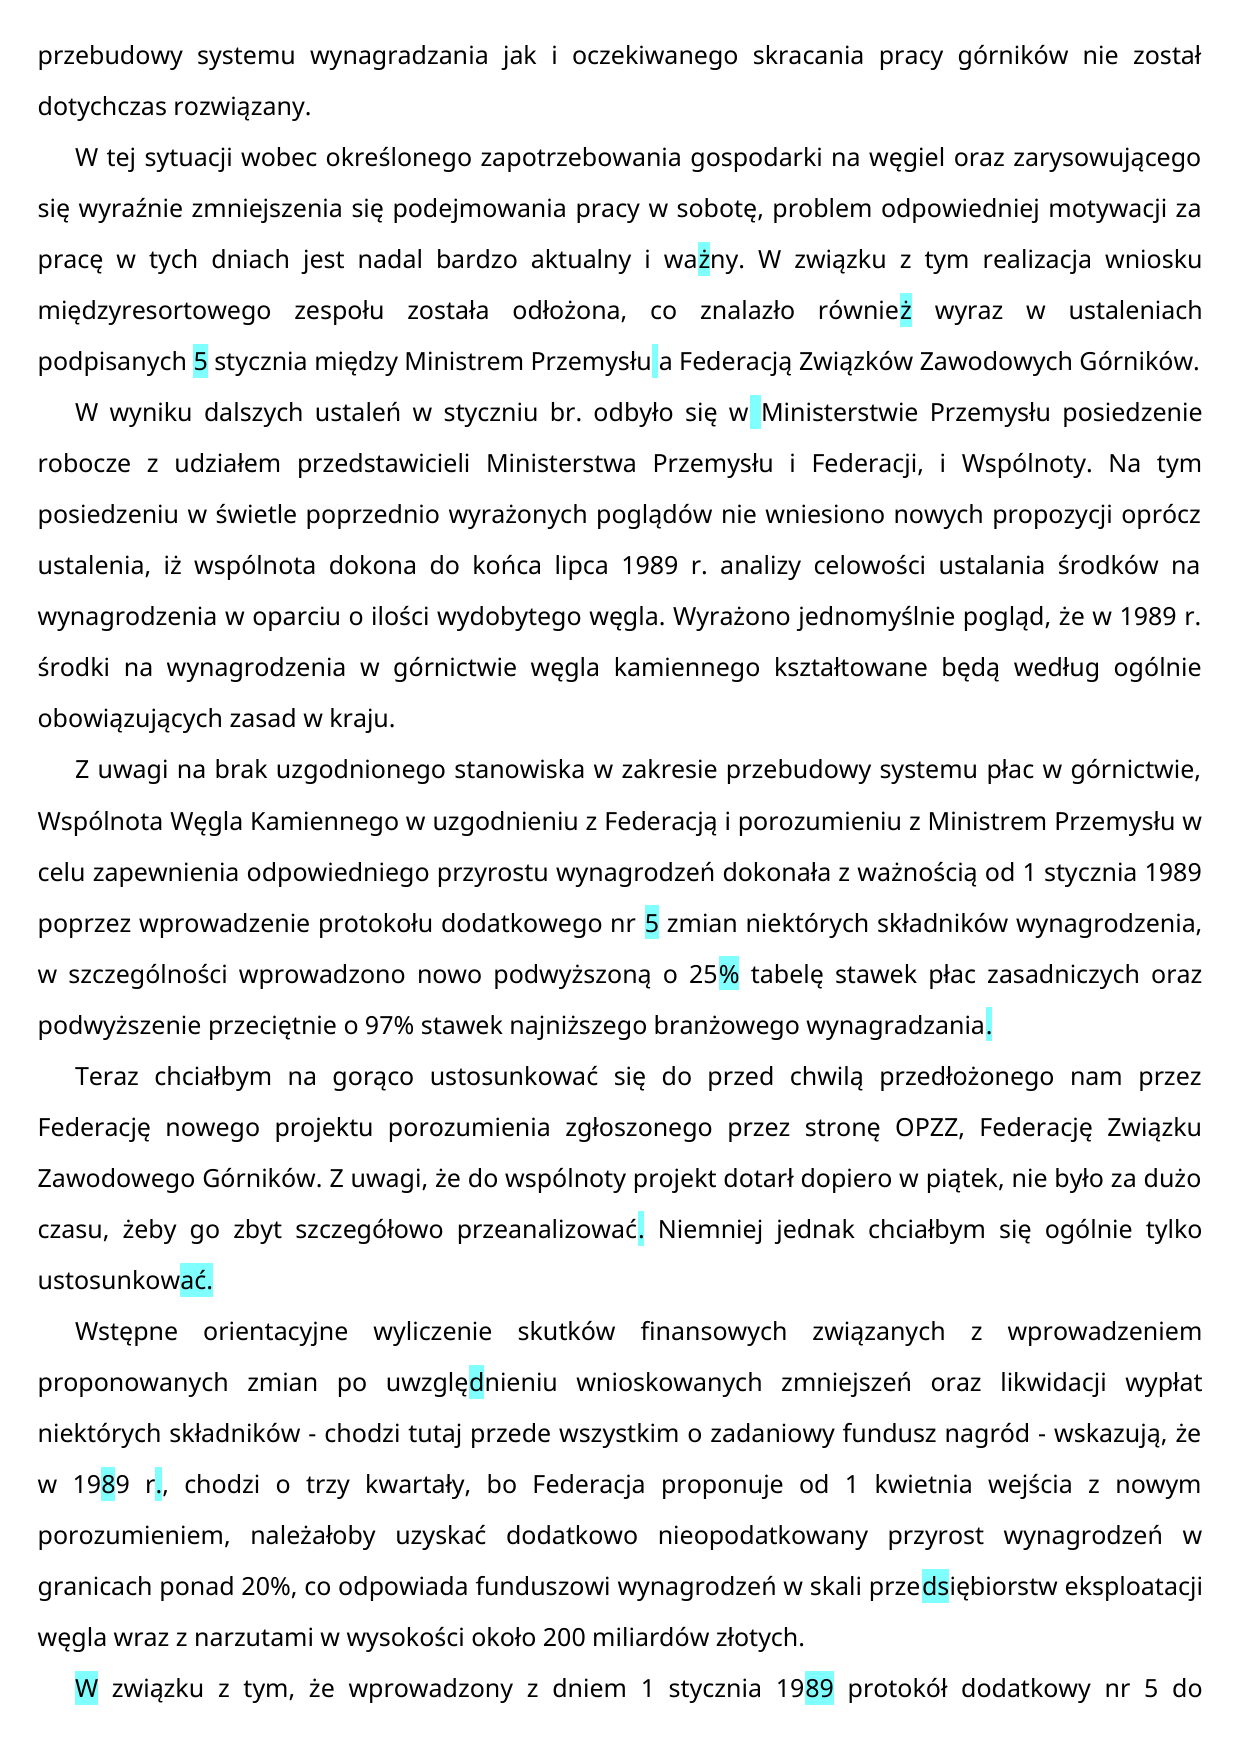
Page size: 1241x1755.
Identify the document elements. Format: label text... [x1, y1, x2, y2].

text W tej sytuacji wobec określonego zapotrzebowania gospodarki na węgiel oraz zarysowującego się wyraźnie zmniejszenia się podejmowania pracy w sobotę, problem odpowiedniej motywacji za pracę w tych dniach jest nadal bardzo aktualny i ważny. W związku z tym realizacja wniosku międzyresortowego zespołu została odłożona, co znalazło również wyraz w ustaleniach podpisanych 5 stycznia między Ministrem Przemysłu a Federacją Związków Zawodowych Górników. [37, 139, 1203, 378]
text W związku z tym, że wprowadzony z dniem 1 stycznia 1989 protokół dodatkowy nr 5 do [37, 1671, 1203, 1705]
text Teraz chciałbym na gorąco ustosunkować się do przed chwilą przedłożonego nam przez Federację nowego projektu porozumienia zgłoszonego przez stronę OPZZ, Federację Związku Zawodowego Górników. Z uwagi, że do wspólnoty projekt dotarł dopiero w piątek, nie było za dużo czasu, żeby go zbyt szczegółowo przeanalizować. Niemniej jednak chciałbym się ogólnie tylko ustosunkować. [37, 1058, 1203, 1297]
text przebudowy systemu wynagradzania jak i oczekiwanego skracania pracy górników nie został dotychczas rozwiązany. [37, 37, 1203, 123]
text Z uwagi na brak uzgodnionego stanowiska w zakresie przebudowy systemu płac w górnictwie, Wspólnota Węgla Kamiennego w uzgodnieniu z Federacją i porozumieniu z Ministrem Przemysłu w celu zapewnienia odpowiedniego przyrostu wynagrodzeń dokonała z ważnością od 1 stycznia 1989 poprzez wprowadzenie protokołu dodatkowego nr 5 zmian niektórych składników wynagrodzenia, w szczególności wprowadzono nowo podwyższoną o 25% tabelę stawek płac zasadniczych oraz podwyższenie przeciętnie o 97% stawek najniższego branżowego wynagradzania. [37, 752, 1203, 1041]
text W wyniku dalszych ustaleń w styczniu br. odbyło się w Ministerstwie Przemysłu posiedzenie robocze z udziałem przedstawicieli Ministerstwa Przemysłu i Federacji, i Wspólnoty. Na tym posiedzeniu w świetle poprzednio wyrażonych poglądów nie wniesiono nowych propozycji oprócz ustalenia, iż wspólnota dokona do końca lipca 1989 r. analizy celowości ustalania środków na wynagrodzenia w oparciu o ilości wydobytego węgla. Wyrażono jednomyślnie pogląd, że w 1989 r. środki na wynagrodzenia w górnictwie węgla kamiennego kształtowane będą według ogólnie obowiązujących zasad w kraju. [37, 395, 1203, 735]
text Wstępne orientacyjne wyliczenie skutków finansowych związanych z wprowadzeniem proponowanych zmian po uwzględnieniu wnioskowanych zmniejszeń oraz likwidacji wypłat niektórych składników - chodzi tutaj przede wszystkim o zadaniowy fundusz nagród - wskazują, że w 1989 r., chodzi o trzy kwartały, bo Federacja proponuje od 1 kwietnia wejścia z nowym porozumieniem, należałoby uzyskać dodatkowo nieopodatkowany przyrost wynagrodzeń w granicach ponad 20%, co odpowiada funduszowi wynagrodzeń w skali przedsiębiorstw eksploatacji węgla wraz z narzutami w wysokości około 200 miliardów złotych. [37, 1313, 1203, 1654]
